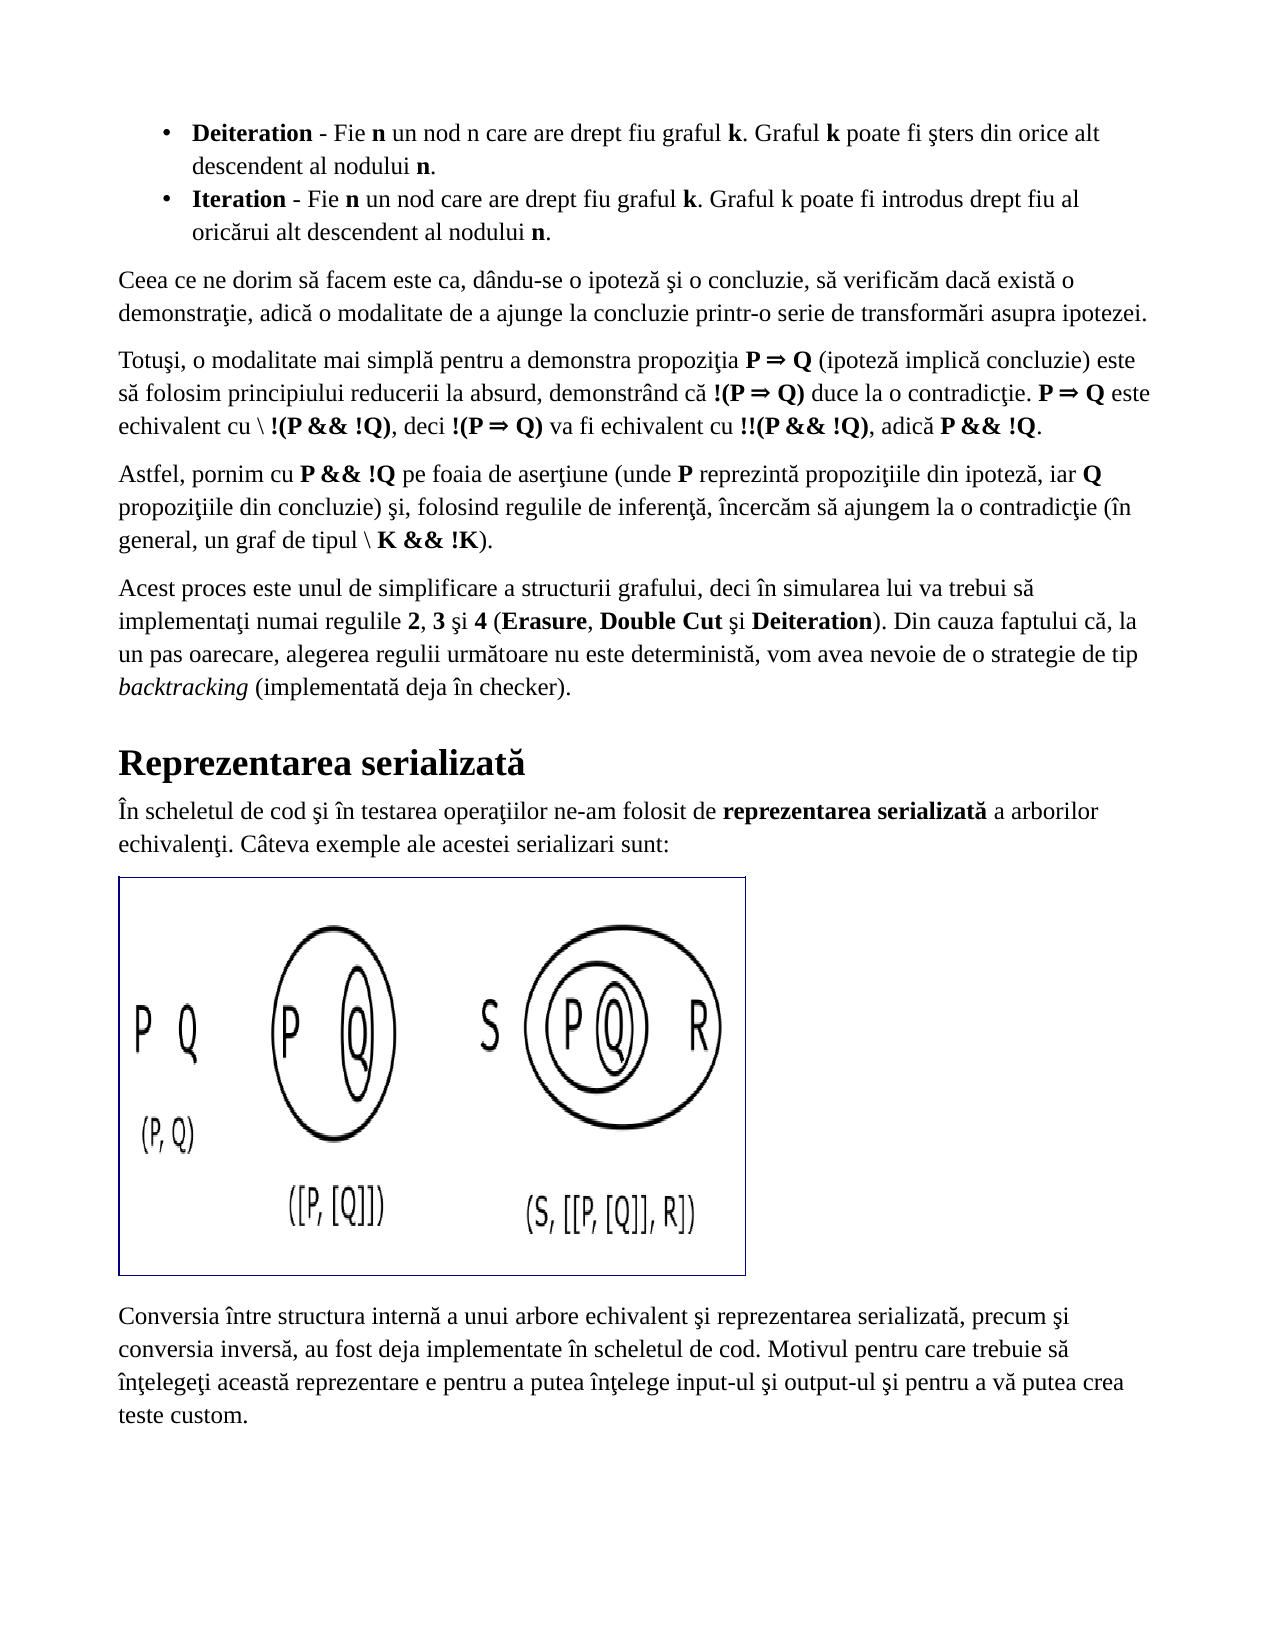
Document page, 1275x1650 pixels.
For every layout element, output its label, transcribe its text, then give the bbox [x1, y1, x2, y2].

text Conversia între structura internă a unui arbore echivalent şi reprezentarea serializată, precum şi conversia inversă, au fost deja implementate în scheletul de cod. Motivul pentru care trebuie să înţelegeţi această reprezentare e pentru a putea înţelege input-ul şi output-ul şi pentru a vă putea crea teste custom. [118, 1301, 1157, 1428]
list Deiteration - Fie n un nod n care are drept fiu graful k. Graful k poate fi şters din orice alt descendent al nodului n. [162, 118, 1157, 180]
picture [120, 878, 745, 1275]
subtitle Reprezentarea serializată [118, 740, 1157, 783]
text Astfel, pornim cu P && !Q pe foaia de aserţiune (unde P reprezintă propoziţiile din ipoteză, iar Q propoziţiile din concluzie) şi, folosind regulile de inferenţă, încercăm să ajungem la o contradicţie (în general, un graf de tipul \ K && !K). [118, 459, 1157, 554]
text Acest proces este unul de simplificare a structurii grafului, deci în simularea lui va trebui să implementaţi numai regulile 2, 3 şi 4 (Erasure, Double Cut şi Deiteration). Din cauza faptului că, la un pas oarecare, alegerea regulii următoare nu este deterministă, vom avea nevoie de o strategie de tip backtracking (implementată deja în checker). [118, 573, 1157, 701]
list Iteration - Fie n un nod care are drept fiu graful k. Graful k poate fi introdus drept fiu al oricărui alt descendent al nodului n. [162, 184, 1157, 246]
text În scheletul de cod şi în testarea operaţiilor ne-am folosit de reprezentarea serializată a arborilor echivalenţi. Câteva exemple ale acestei serializari sunt: [118, 796, 1157, 858]
text Ceea ce ne dorim să facem este ca, dându-se o ipoteză şi o concluzie, să verificăm dacă există o demonstraţie, adică o modalitate de a ajunge la concluzie printr-o serie de transformări asupra ipotezei. [118, 265, 1157, 327]
text Totuşi, o modalitate mai simplă pentru a demonstra propoziţia P ⇒ Q (ipoteză implică concluzie) este să folosim principiului reducerii la absurd, demonstrând că !(P ⇒ Q) duce la o contradicţie. P ⇒ Q este echivalent cu \ !(P && !Q), deci !(P ⇒ Q) va fi echivalent cu !!(P && !Q), adică P && !Q. [118, 345, 1157, 440]
